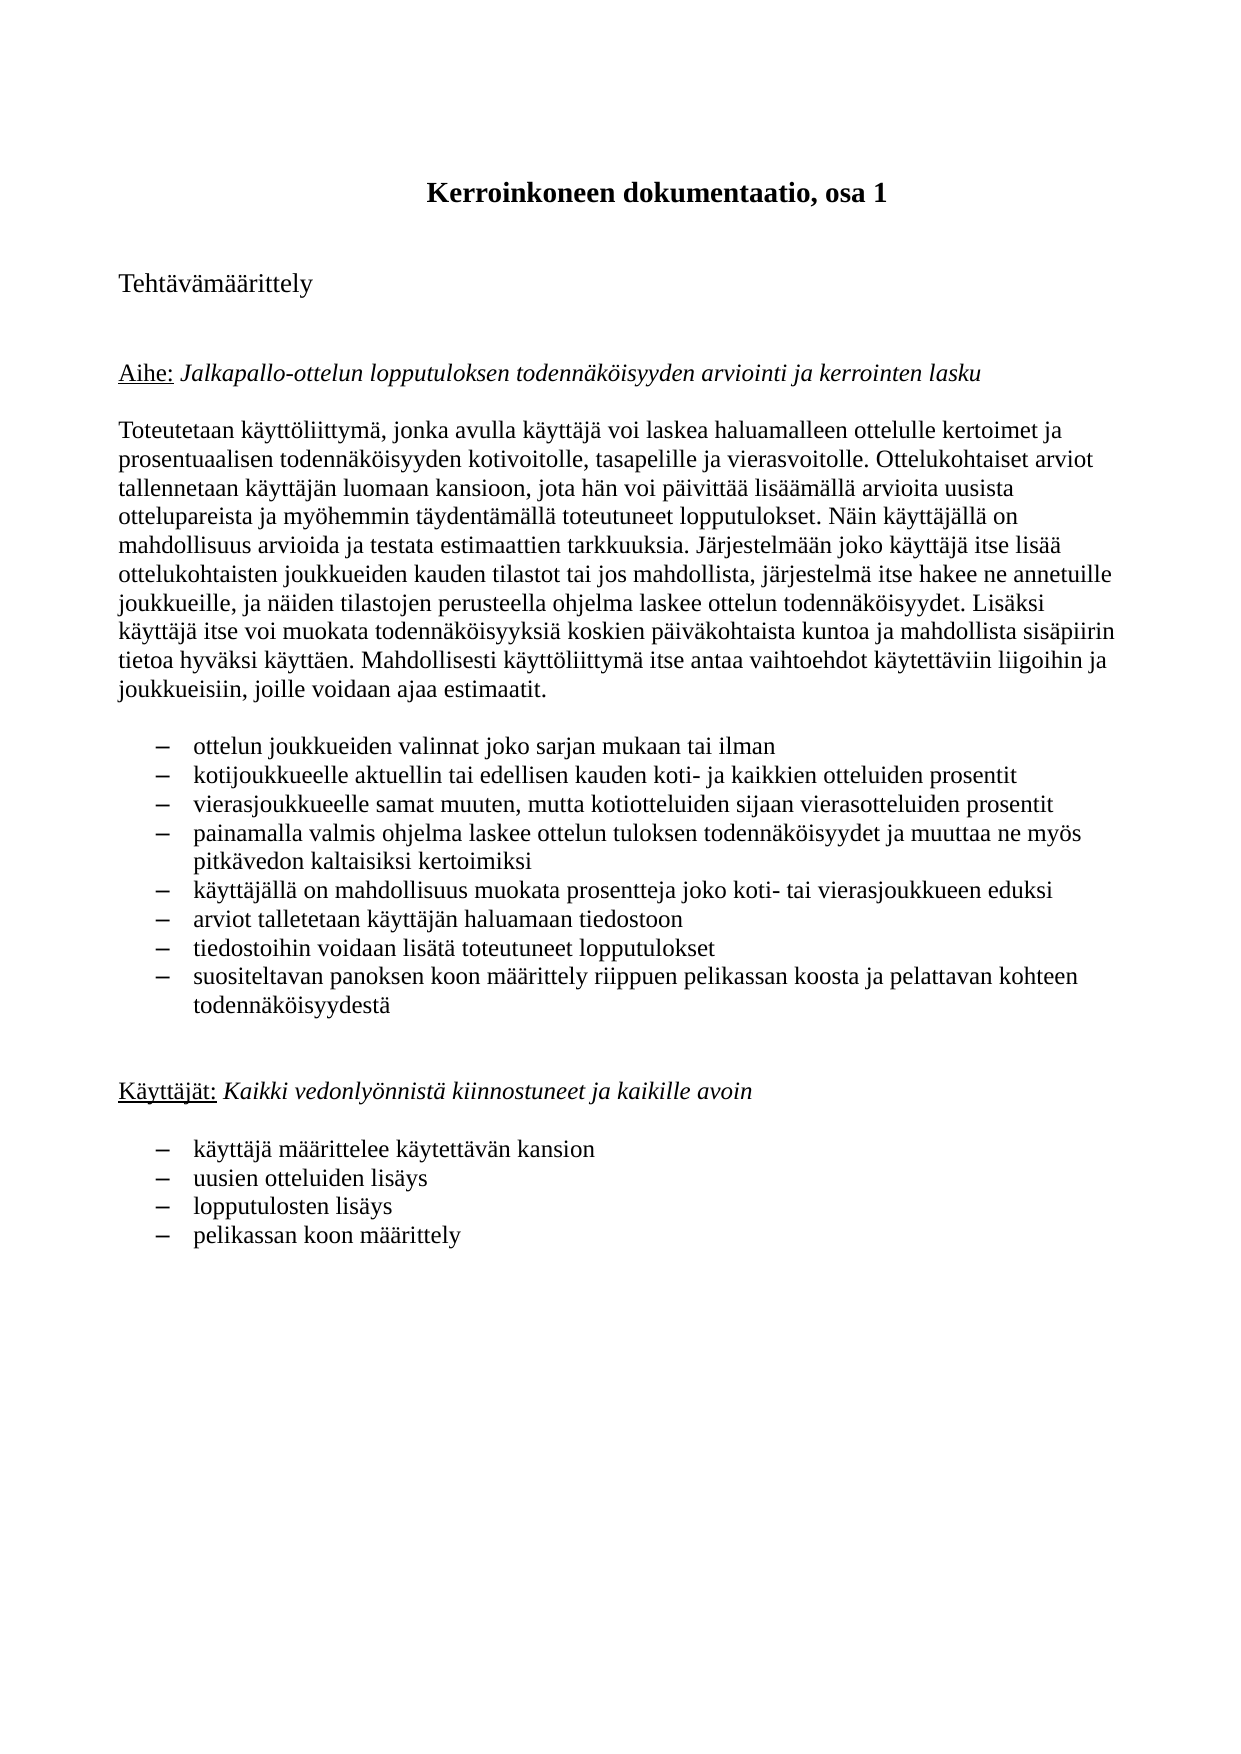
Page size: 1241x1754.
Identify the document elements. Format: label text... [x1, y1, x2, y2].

list arviot talletetaan käyttäjän haluamaan tiedostoon [156, 904, 1122, 933]
list lopputulosten lisäys [156, 1191, 1122, 1220]
list vierasjoukkueelle samat muuten, mutta kotiotteluiden sijaan vierasotteluiden prosentit [156, 789, 1122, 818]
list kotijoukkueelle aktuellin tai edellisen kauden koti- ja kaikkien otteluiden prosentit [156, 760, 1122, 789]
list käyttäjällä on mahdollisuus muokata prosentteja joko koti- tai vierasjoukkueen eduksi [156, 875, 1122, 904]
list suositeltavan panoksen koon määrittely riippuen pelikassan koosta ja pelattavan kohteen todennäköisyydestä [156, 961, 1122, 1019]
text Tehtävämäärittely [118, 267, 1122, 298]
list ottelun joukkueiden valinnat joko sarjan mukaan tai ilman [156, 731, 1122, 760]
list käyttäjä määrittelee käytettävän kansion [156, 1134, 1122, 1163]
list painamalla valmis ohjelma laskee ottelun tuloksen todennäköisyydet ja muuttaa ne myös pitkävedon kaltaisiksi kertoimiksi [156, 818, 1122, 875]
list pelikassan koon määrittely [156, 1220, 1122, 1249]
text Toteutetaan käyttöliittymä, jonka avulla käyttäjä voi laskea haluamalleen ottelulle kertoimet ja prosentuaalisen todennäköisyyden kotivoitolle, tasapelille ja vierasvoitolle. Ottelukohtaiset arviot tallennetaan käyttäjän luomaan kansioon, jota hän voi päivittää lisäämällä arvioita uusista ottelupareista ja myöhemmin täydentämällä toteutuneet lopputulokset. Näin käyttäjällä on mahdollisuus arvioida ja testata estimaattien tarkkuuksia. Järjestelmään joko käyttäjä itse lisää ottelukohtaisten joukkueiden kauden tilastot tai jos mahdollista, järjestelmä itse hakee ne annetuille joukkueille, ja näiden tilastojen perusteella ohjelma laskee ottelun todennäköisyydet. Lisäksi käyttäjä itse voi muokata todennäköisyyksiä koskien päiväkohtaista kuntoa ja mahdollista sisäpiirin tietoa hyväksi käyttäen. Mahdollisesti käyttöliittymä itse antaa vaihtoehdot käytettäviin liigoihin ja joukkueisiin, joille voidaan ajaa estimaatit. [118, 415, 1122, 703]
text Käyttäjät: Kaikki vedonlyönnistä kiinnostuneet ja kaikille avoin [118, 1076, 1122, 1105]
list uusien otteluiden lisäys [156, 1163, 1122, 1191]
list tiedostoihin voidaan lisätä toteutuneet lopputulokset [156, 933, 1122, 961]
text Aihe: Jalkapallo-ottelun lopputuloksen todennäköisyyden arviointi ja kerrointen lasku [118, 358, 1122, 386]
text Kerroinkoneen dokumentaatio, osa 1 [118, 176, 1122, 209]
